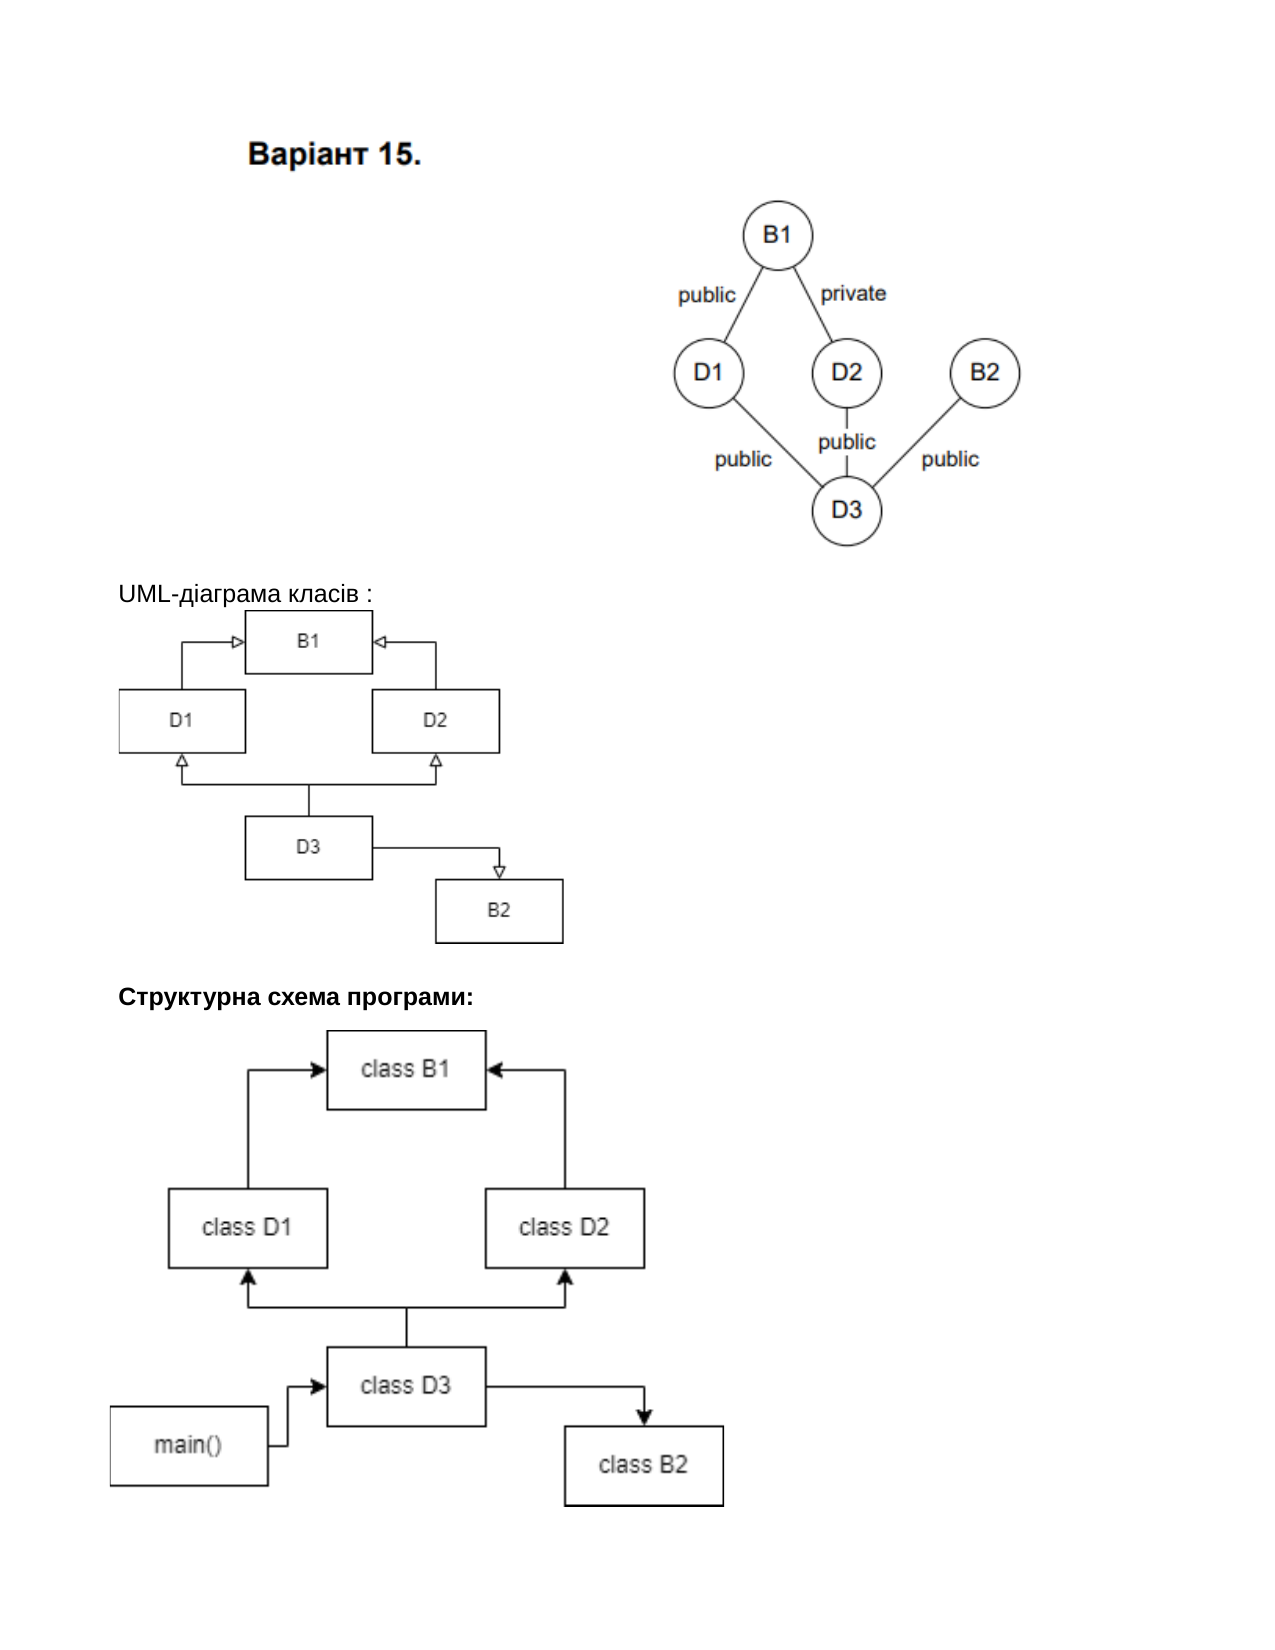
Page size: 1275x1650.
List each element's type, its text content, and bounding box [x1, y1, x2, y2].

picture [118, 610, 564, 944]
text UML-діаграма класів : [118, 579, 1157, 608]
picture [232, 118, 1043, 562]
text Структурна схема програми: [118, 982, 1157, 1011]
picture [109, 1030, 725, 1507]
